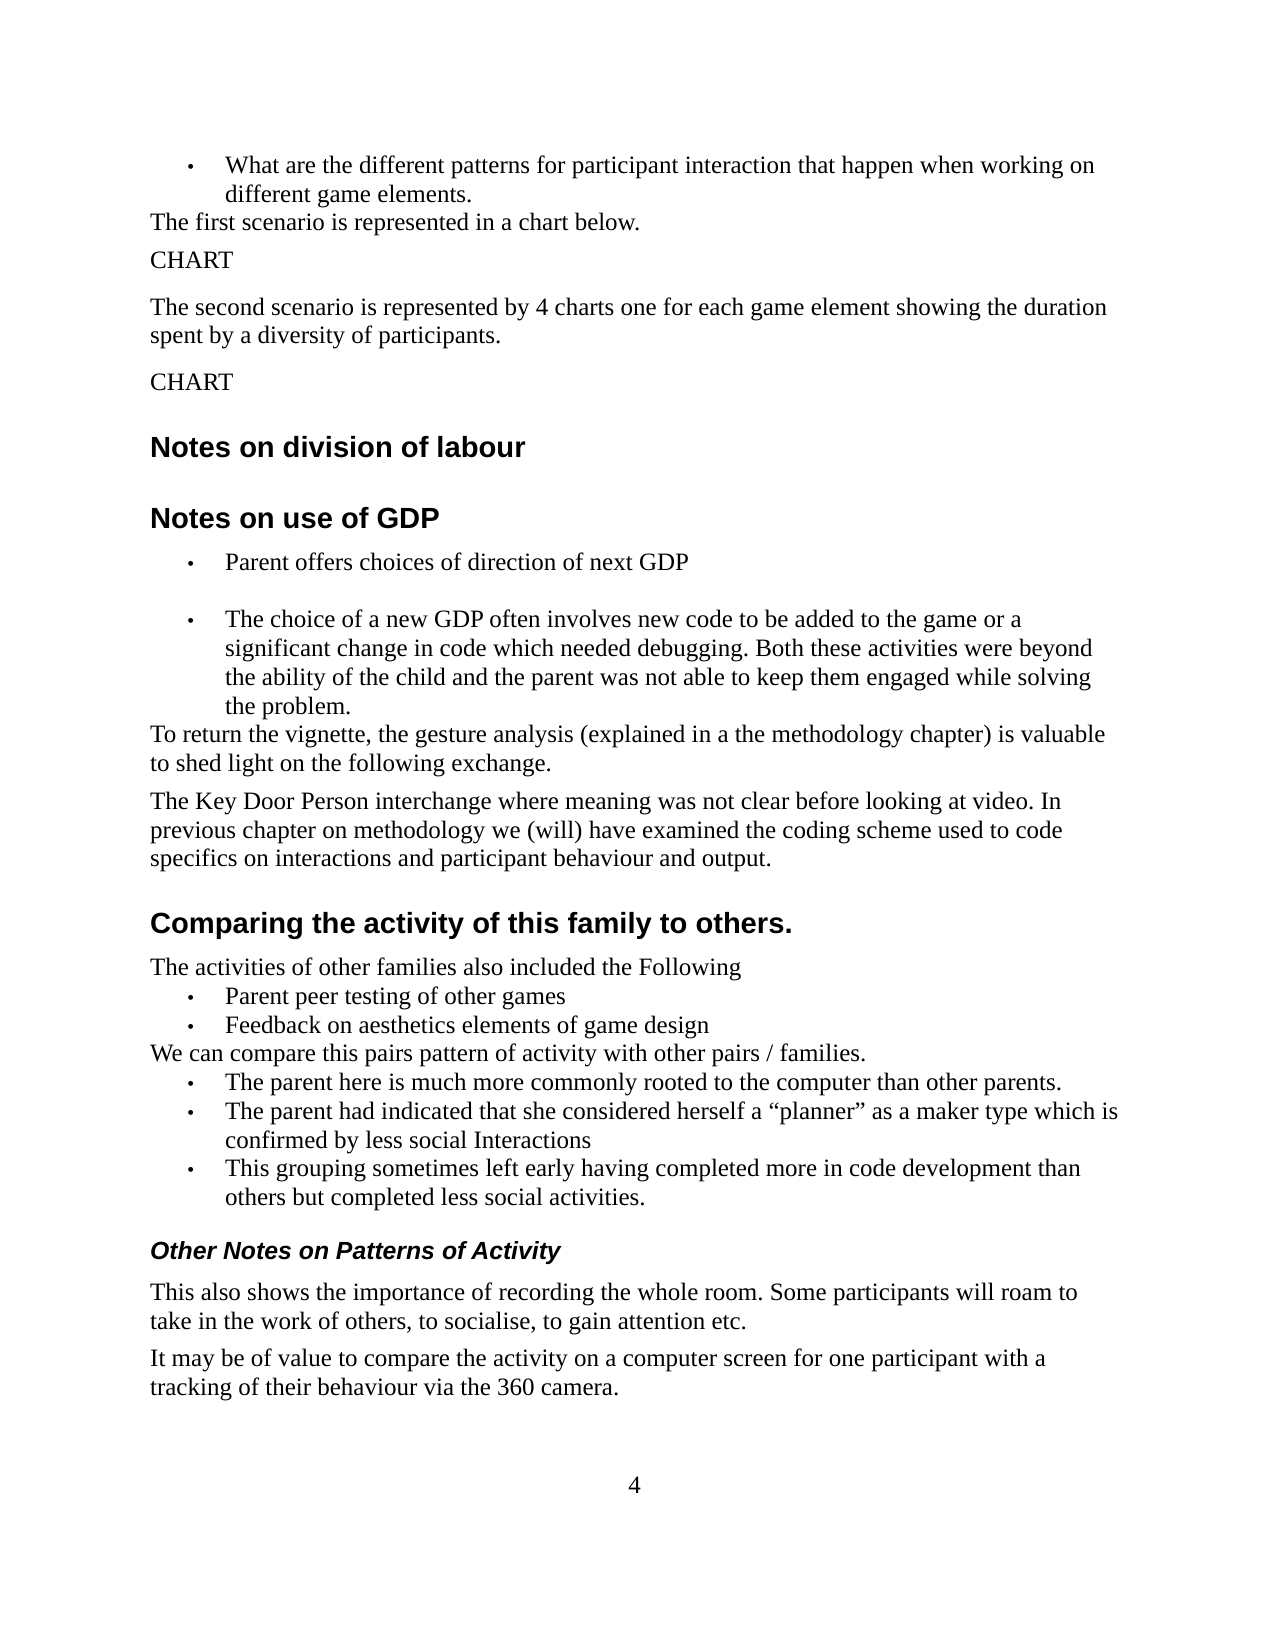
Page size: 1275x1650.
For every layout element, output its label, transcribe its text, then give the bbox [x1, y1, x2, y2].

list Parent offers choices of direction of next GDP [187, 547, 1125, 604]
list This grouping sometimes left early having completed more in code development than others but completed less social activities. [187, 1153, 1125, 1211]
subtitle Other Notes on Patterns of Activity [150, 1236, 1125, 1264]
list The parent here is much more commonly rooted to the computer than other parents. [187, 1067, 1125, 1096]
text The second scenario is represented by 4 charts one for each game element showing the duration spent by a diversity of participants. [150, 292, 1125, 349]
text The first scenario is represented in a chart below. [150, 207, 1125, 236]
subtitle Comparing the activity of this family to others. [150, 906, 1125, 940]
text CHART [150, 367, 1125, 396]
list Feedback on aesthetics elements of game design [187, 1010, 1125, 1038]
text CHART [150, 245, 1125, 274]
subtitle Notes on division of labour [150, 430, 1125, 463]
list Parent peer testing of other games [187, 981, 1125, 1010]
text It may be of value to compare the activity on a computer screen for one participant with a tracking of their behaviour via the 360 camera. [150, 1343, 1125, 1401]
list What are the different patterns for participant interaction that happen when working on different game elements. [187, 150, 1125, 207]
list The parent had indicated that she considered herself a “planner” as a maker type which is confirmed by less social Interactions [187, 1096, 1125, 1153]
text To return the vignette, the gesture analysis (explained in a the methodology chapter) is valuable to shed light on the following exchange. [150, 719, 1125, 777]
text We can compare this pairs pattern of activity with other pairs / families. [150, 1038, 1125, 1067]
text The activities of other families also included the Following [150, 952, 1125, 981]
list The choice of a new GDP often involves new code to be added to the game or a significant change in code which needed debugging. Both these activities were beyond the ability of the child and the parent was not able to keep them engaged while solving the problem. [187, 604, 1125, 719]
subtitle Notes on use of GDP [150, 501, 1125, 534]
text The Key Door Person interchange where meaning was not clear before looking at video. In previous chapter on methodology we (will) have examined the coding scheme used to code specifics on interactions and participant behaviour and output. [150, 786, 1125, 872]
text This also shows the importance of recording the whole room. Some participants will roam to take in the work of others, to socialise, to gain attention etc. [150, 1277, 1125, 1334]
